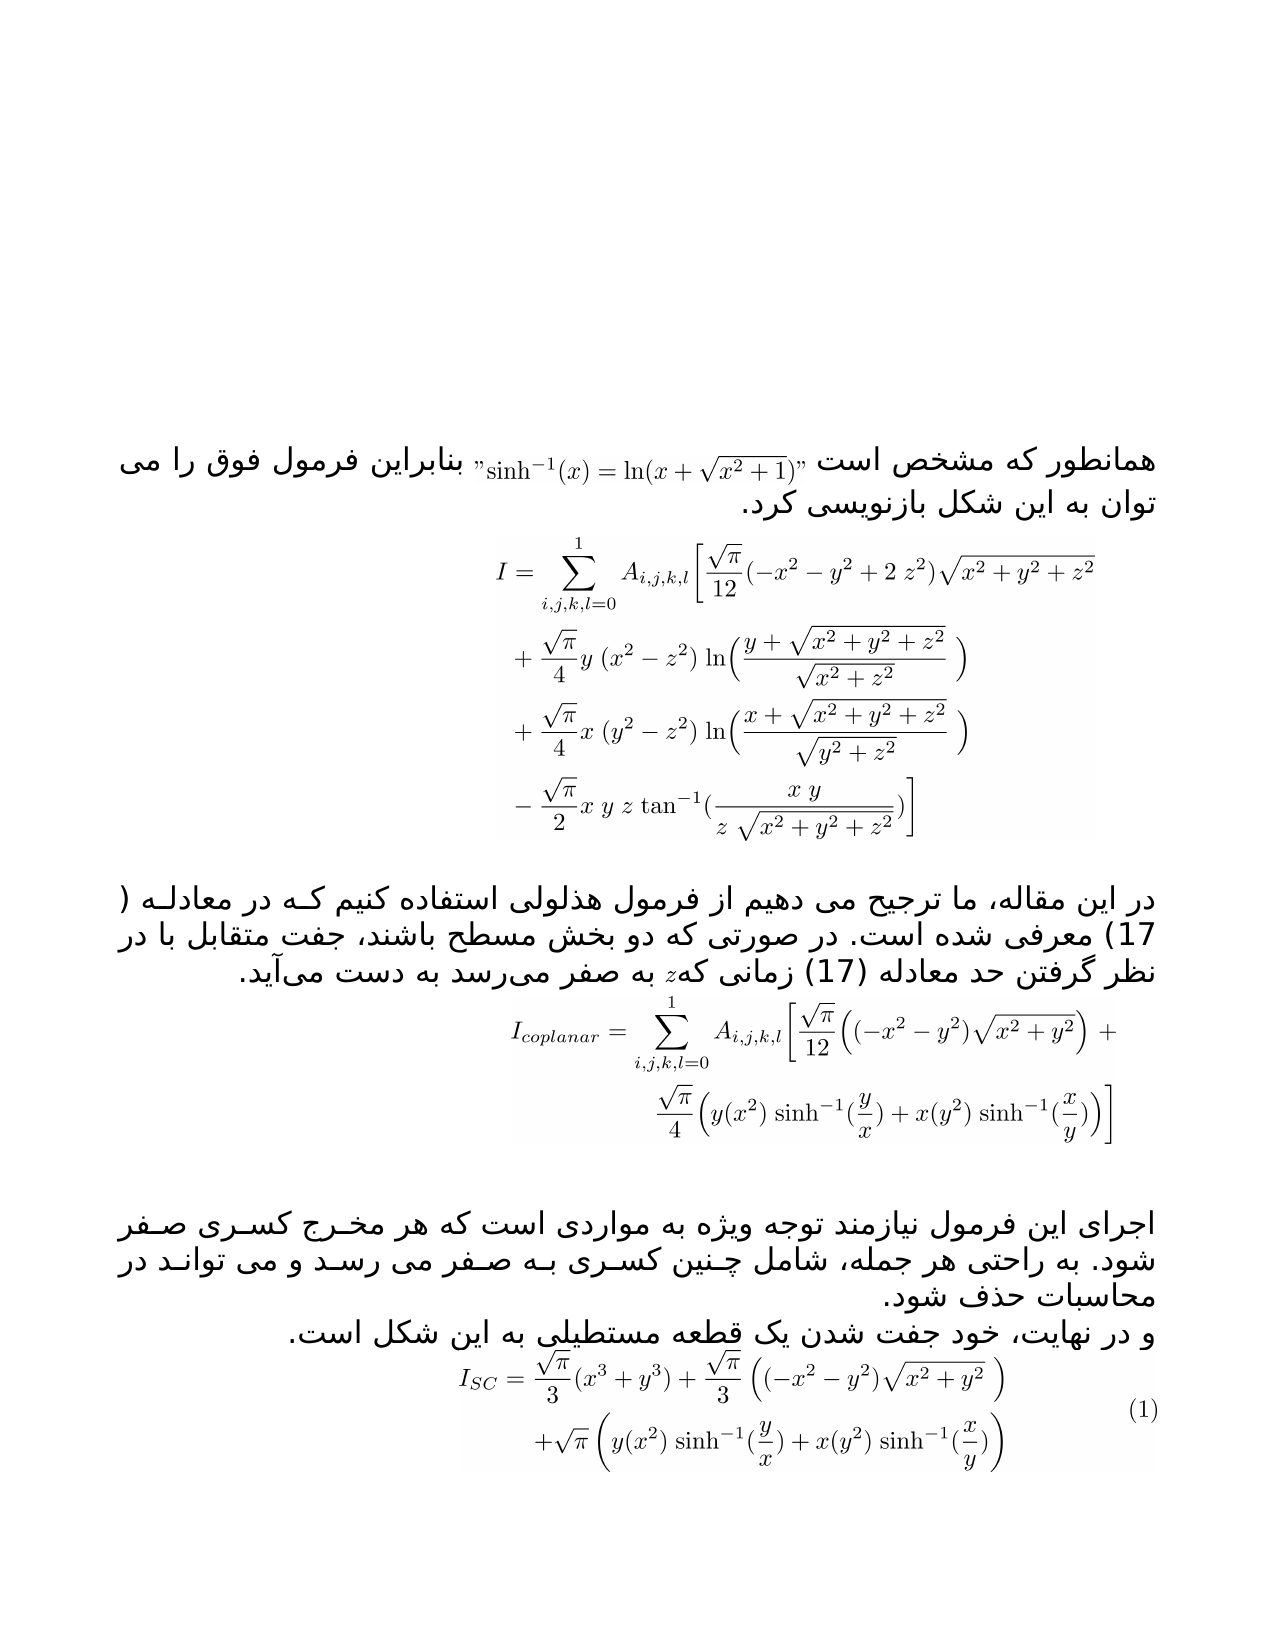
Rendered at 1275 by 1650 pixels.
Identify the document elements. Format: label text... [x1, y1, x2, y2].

text اجرای این فرمول نیازمند توجه ویژه به مواردی است که هر مخرج کسری صفر شود. به راحتی هر جمله، شامل چنین کسری به صفر می رسد و می تواند در محاسبات حذف شود. [118, 1205, 1157, 1314]
text در این مقاله، ما ترجیح می دهیم از فرمول هذلولی استفاده کنیم که در معادله (17) معرفی شده است. در صورتی که دو بخش مسطح باشند، جفت متقابل با در نظر گرفتن حد معادله (17) زمانی که به صفر می‌رسد به دست می‌آید. [118, 880, 1157, 989]
text همانطور که مشخص است بنابراین فرمول فوق را می توان به این شکل بازنویسی کرد. [118, 442, 1157, 521]
picture [459, 1350, 1157, 1472]
text و در نهایت، خود جفت شدن یک قطعه مستطیلی به این شکل است. [118, 1314, 1157, 1351]
picture [496, 537, 1095, 841]
picture [475, 456, 805, 485]
picture [511, 996, 1116, 1144]
